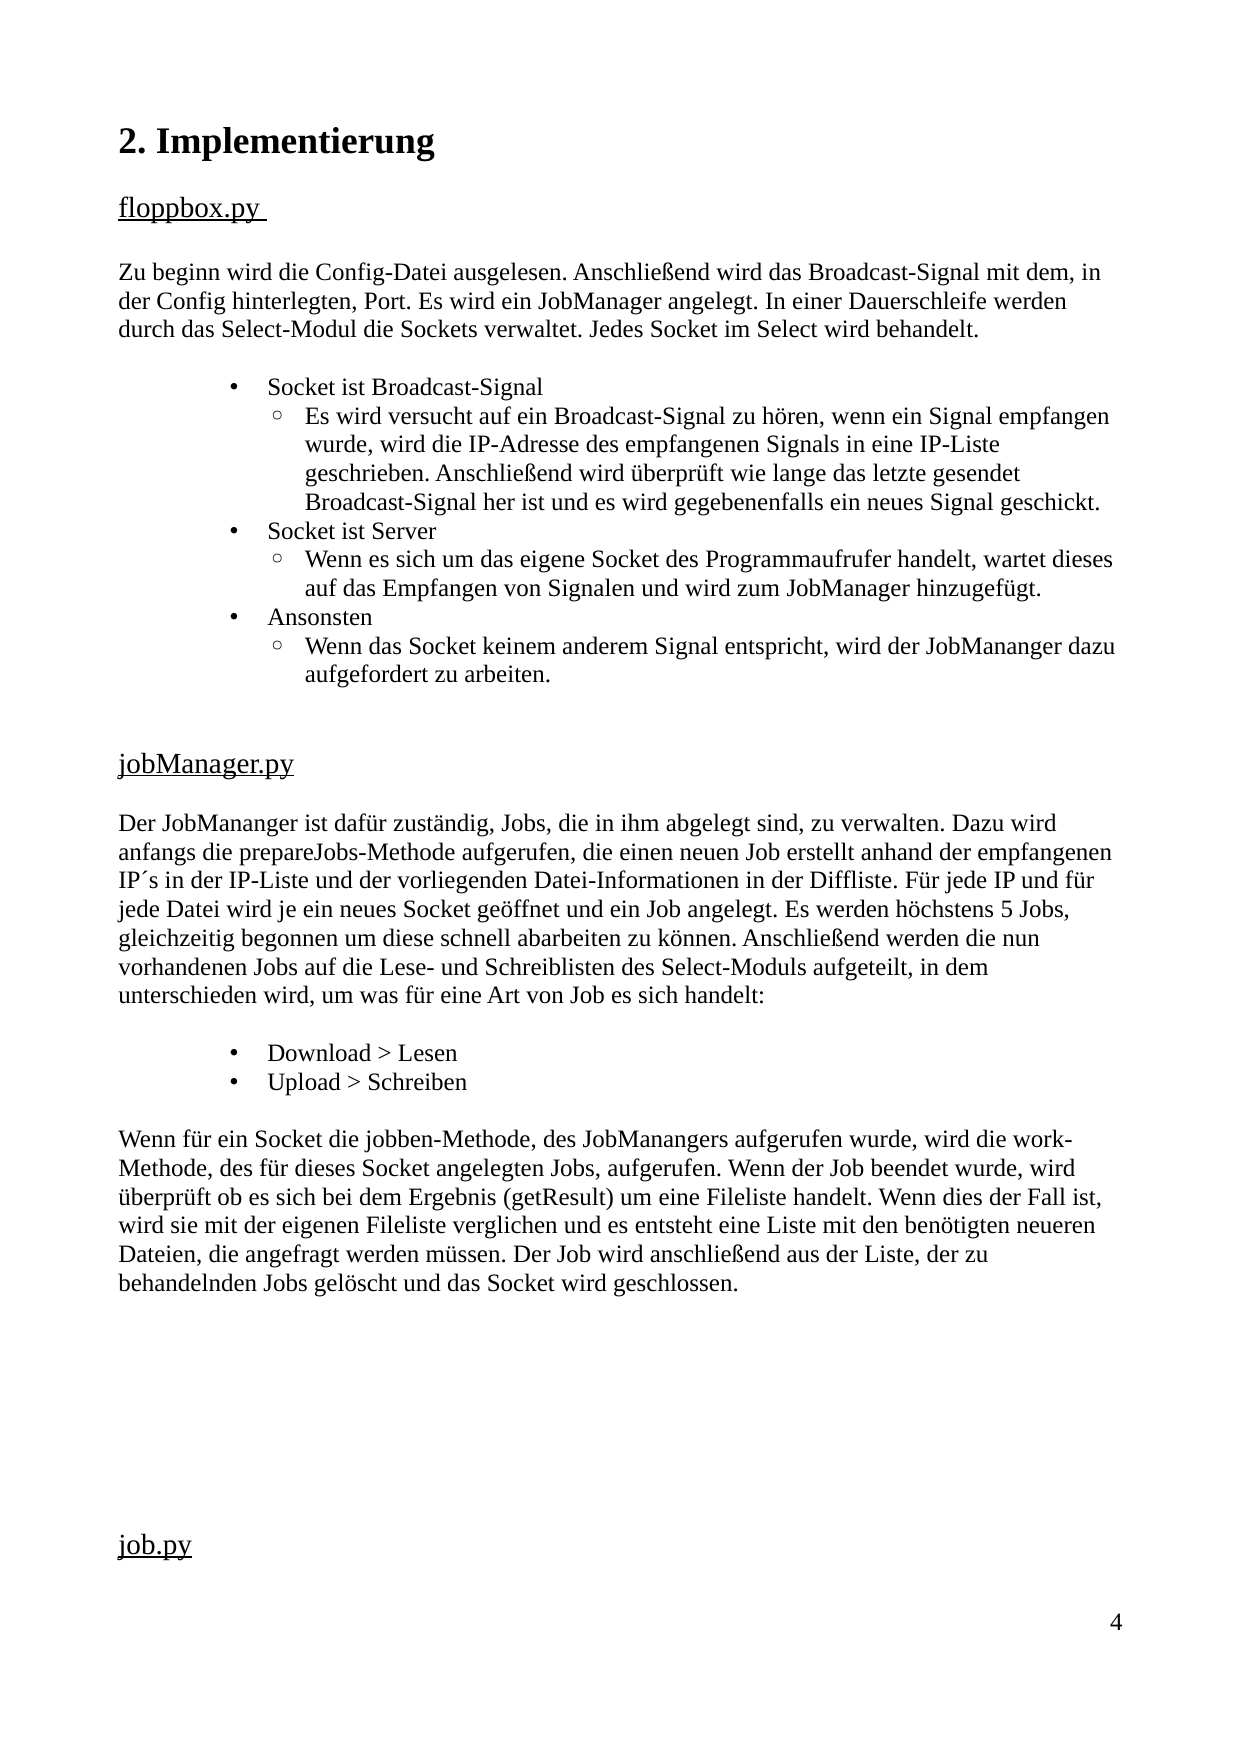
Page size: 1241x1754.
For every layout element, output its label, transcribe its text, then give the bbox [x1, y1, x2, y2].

text Zu beginn wird die Config-Datei ausgelesen. Anschließend wird das Broadcast-Signal mit dem, in der Config hinterlegten, Port. Es wird ein JobManager angelegt. In einer Dauerschleife werden durch das Select-Modul die Sockets verwaltet. Jedes Socket im Select wird behandelt. [118, 257, 1122, 343]
text 2. Implementierung [118, 118, 1122, 161]
list Upload > Schreiben [229, 1067, 1122, 1096]
text job.py [118, 1527, 1122, 1560]
list Socket ist Server [229, 516, 1122, 544]
list Wenn das Socket keinem anderem Signal entspricht, wird der JobMananger dazu aufgefordert zu arbeiten. [267, 631, 1122, 688]
text jobManager.py [118, 746, 1122, 779]
list Download > Lesen [229, 1038, 1122, 1067]
text Wenn für ein Socket die jobben-Methode, des JobManangers aufgerufen wurde, wird die work-Methode, des für dieses Socket angelegten Jobs, aufgerufen. Wenn der Job beendet wurde, wird überprüft ob es sich bei dem Ergebnis (getResult) um eine Fileliste handelt. Wenn dies der Fall ist, wird sie mit der eigenen Fileliste verglichen und es entsteht eine Liste mit den benötigten neueren Dateien, die angefragt werden müssen. Der Job wird anschließend aus der Liste, der zu behandelnden Jobs gelöscht und das Socket wird geschlossen. [118, 1124, 1122, 1297]
text floppbox.py [118, 190, 1122, 223]
list Socket ist Broadcast-Signal [229, 372, 1122, 401]
list Es wird versucht auf ein Broadcast-Signal zu hören, wenn ein Signal empfangen wurde, wird die IP-Adresse des empfangenen Signals in eine IP-Liste geschrieben. Anschließend wird überprüft wie lange das letzte gesendet Broadcast-Signal her ist und es wird gegebenenfalls ein neues Signal geschickt. [267, 401, 1122, 516]
list Ansonsten [229, 602, 1122, 631]
text Der JobMananger ist dafür zuständig, Jobs, die in ihm abgelegt sind, zu verwalten. Dazu wird anfangs die prepareJobs-Methode aufgerufen, die einen neuen Job erstellt anhand der empfangenen IP´s in der IP-Liste und der vorliegenden Datei-Informationen in der Diffliste. Für jede IP und für jede Datei wird je ein neues Socket geöffnet und ein Job angelegt. Es werden höchstens 5 Jobs, gleichzeitig begonnen um diese schnell abarbeiten zu können. Anschließend werden die nun vorhandenen Jobs auf die Lese- und Schreiblisten des Select-Moduls aufgeteilt, in dem unterschieden wird, um was für eine Art von Job es sich handelt: [118, 808, 1122, 1009]
list Wenn es sich um das eigene Socket des Programmaufrufer handelt, wartet dieses auf das Empfangen von Signalen und wird zum JobManager hinzugefügt. [267, 544, 1122, 602]
